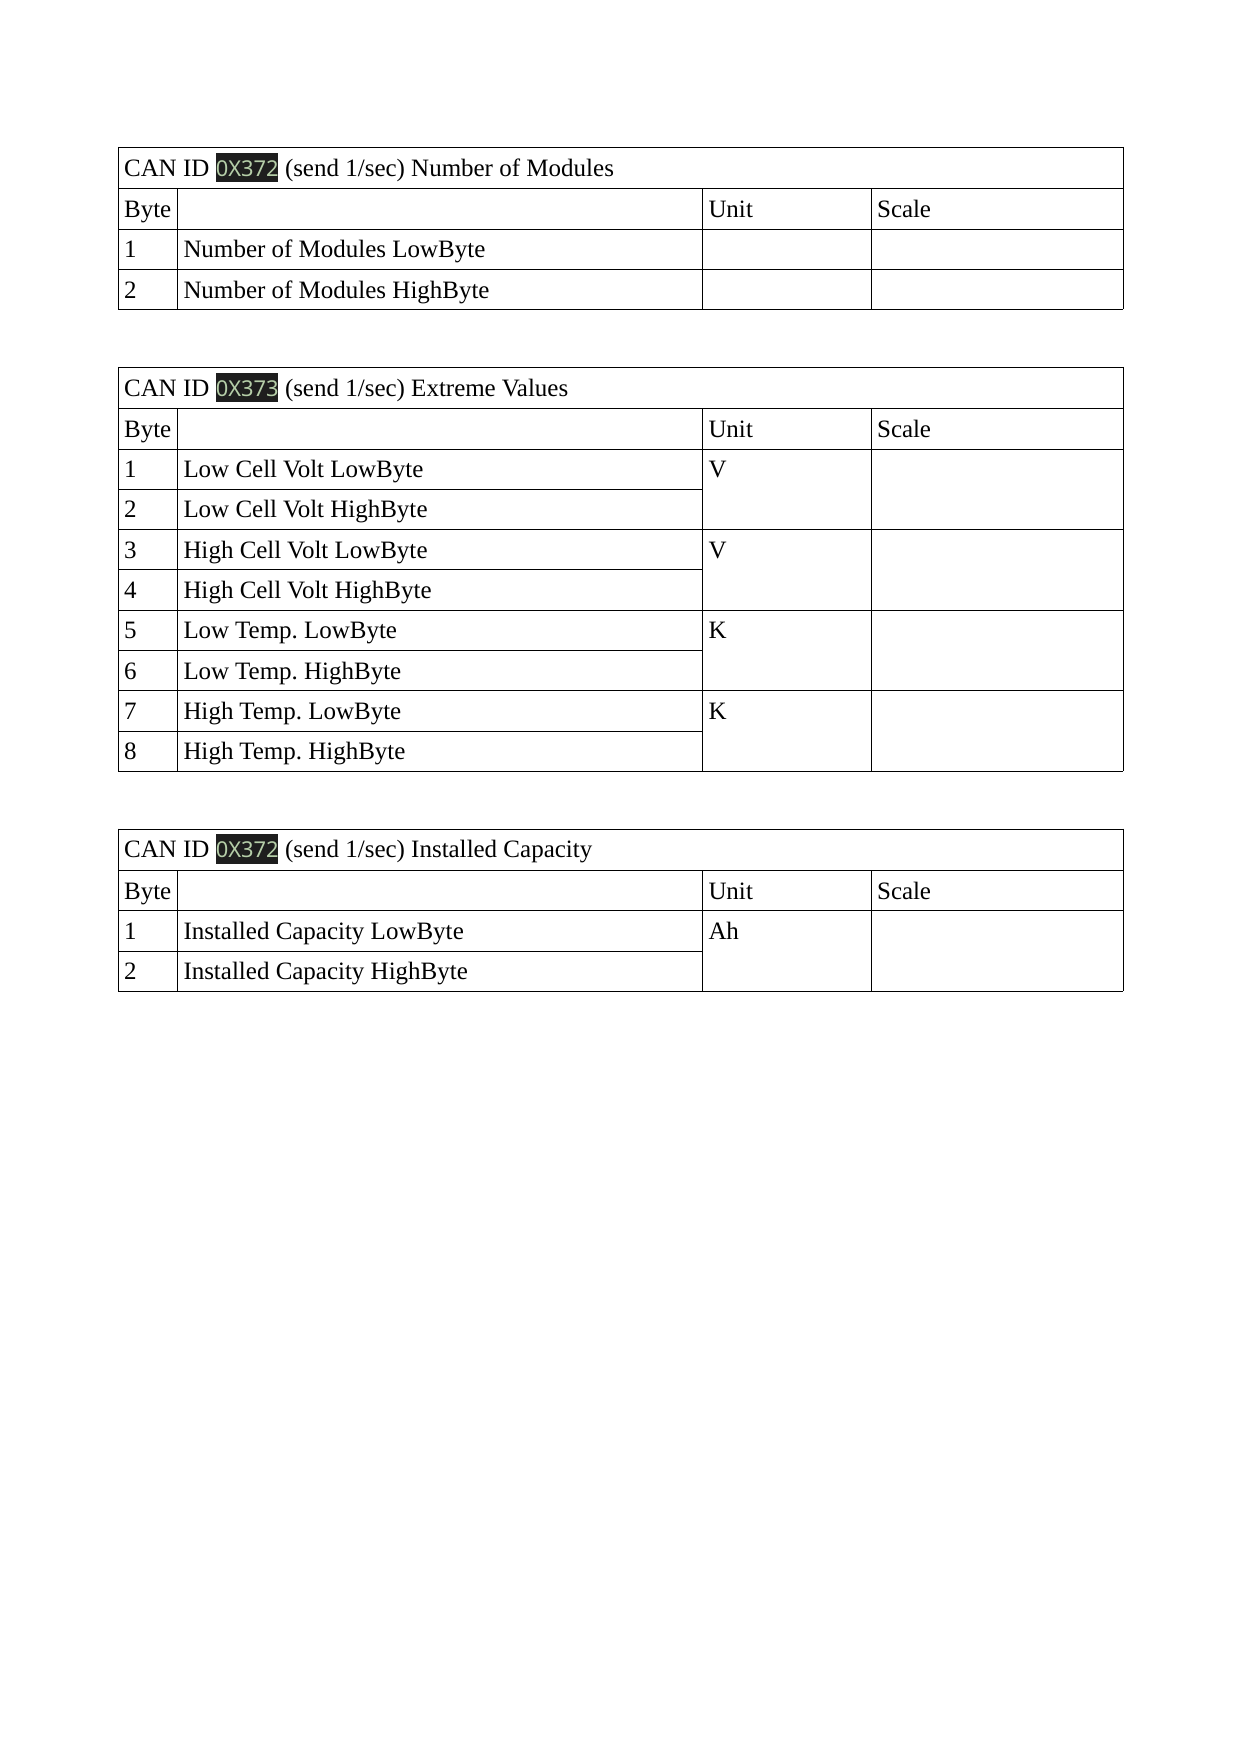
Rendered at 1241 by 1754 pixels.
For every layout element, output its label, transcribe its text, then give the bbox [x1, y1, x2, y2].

table_cell 6 [119, 651, 177, 690]
table_cell Unit [703, 189, 871, 228]
table_cell V [703, 530, 871, 610]
table_cell 1 [119, 230, 177, 269]
table_cell Low Cell Volt LowByte [178, 450, 702, 489]
table_cell Unit [703, 871, 871, 910]
table_cell 4 [119, 570, 177, 610]
table_cell Scale [872, 189, 1123, 228]
table_cell Installed Capacity HighByte [178, 952, 702, 991]
table_cell 2 [119, 270, 177, 309]
table_cell 1 [119, 450, 177, 489]
table_cell 3 [119, 530, 177, 569]
table_cell [703, 230, 871, 269]
table_cell Byte [119, 871, 177, 910]
table_header CAN ID 0X372 (send 1/sec) Installed Capacity [119, 830, 1123, 870]
table_cell High Cell Volt HighByte [178, 570, 702, 610]
table_cell High Cell Volt LowByte [178, 530, 702, 569]
table_cell [872, 530, 1123, 610]
table_cell [178, 189, 702, 228]
table_cell High Temp. LowByte [178, 691, 702, 731]
table_cell Scale [872, 871, 1123, 910]
table_cell Number of Modules LowByte [178, 230, 702, 269]
table_cell 8 [119, 732, 177, 771]
table_cell Low Temp. HighByte [178, 651, 702, 690]
table_cell [872, 450, 1123, 529]
table_cell [872, 911, 1123, 991]
table_cell Unit [703, 409, 871, 448]
table_cell [872, 691, 1123, 771]
table_cell [872, 230, 1123, 269]
table_cell 5 [119, 611, 177, 650]
table_header CAN ID 0X372 (send 1/sec) Number of Modules [119, 148, 1123, 188]
table_cell [872, 270, 1123, 309]
table_cell Low Cell Volt HighByte [178, 490, 702, 529]
table_cell Byte [119, 409, 177, 448]
table_cell [703, 270, 871, 309]
table_cell High Temp. HighByte [178, 732, 702, 771]
table_cell [872, 611, 1123, 690]
table_cell [178, 871, 702, 910]
table_cell Ah [703, 911, 871, 991]
table_cell K [703, 691, 871, 771]
table_cell Number of Modules HighByte [178, 270, 702, 309]
table_cell 1 [119, 911, 177, 951]
table_cell 2 [119, 952, 177, 991]
table_cell V [703, 450, 871, 529]
table_cell Installed Capacity LowByte [178, 911, 702, 951]
table_cell Scale [872, 409, 1123, 448]
table_cell Low Temp. LowByte [178, 611, 702, 650]
table_cell K [703, 611, 871, 690]
table_cell Byte [119, 189, 177, 228]
table_cell 2 [119, 490, 177, 529]
table_header CAN ID 0X373 (send 1/sec) Extreme Values [119, 368, 1123, 408]
table_cell [178, 409, 702, 448]
table_cell 7 [119, 691, 177, 731]
